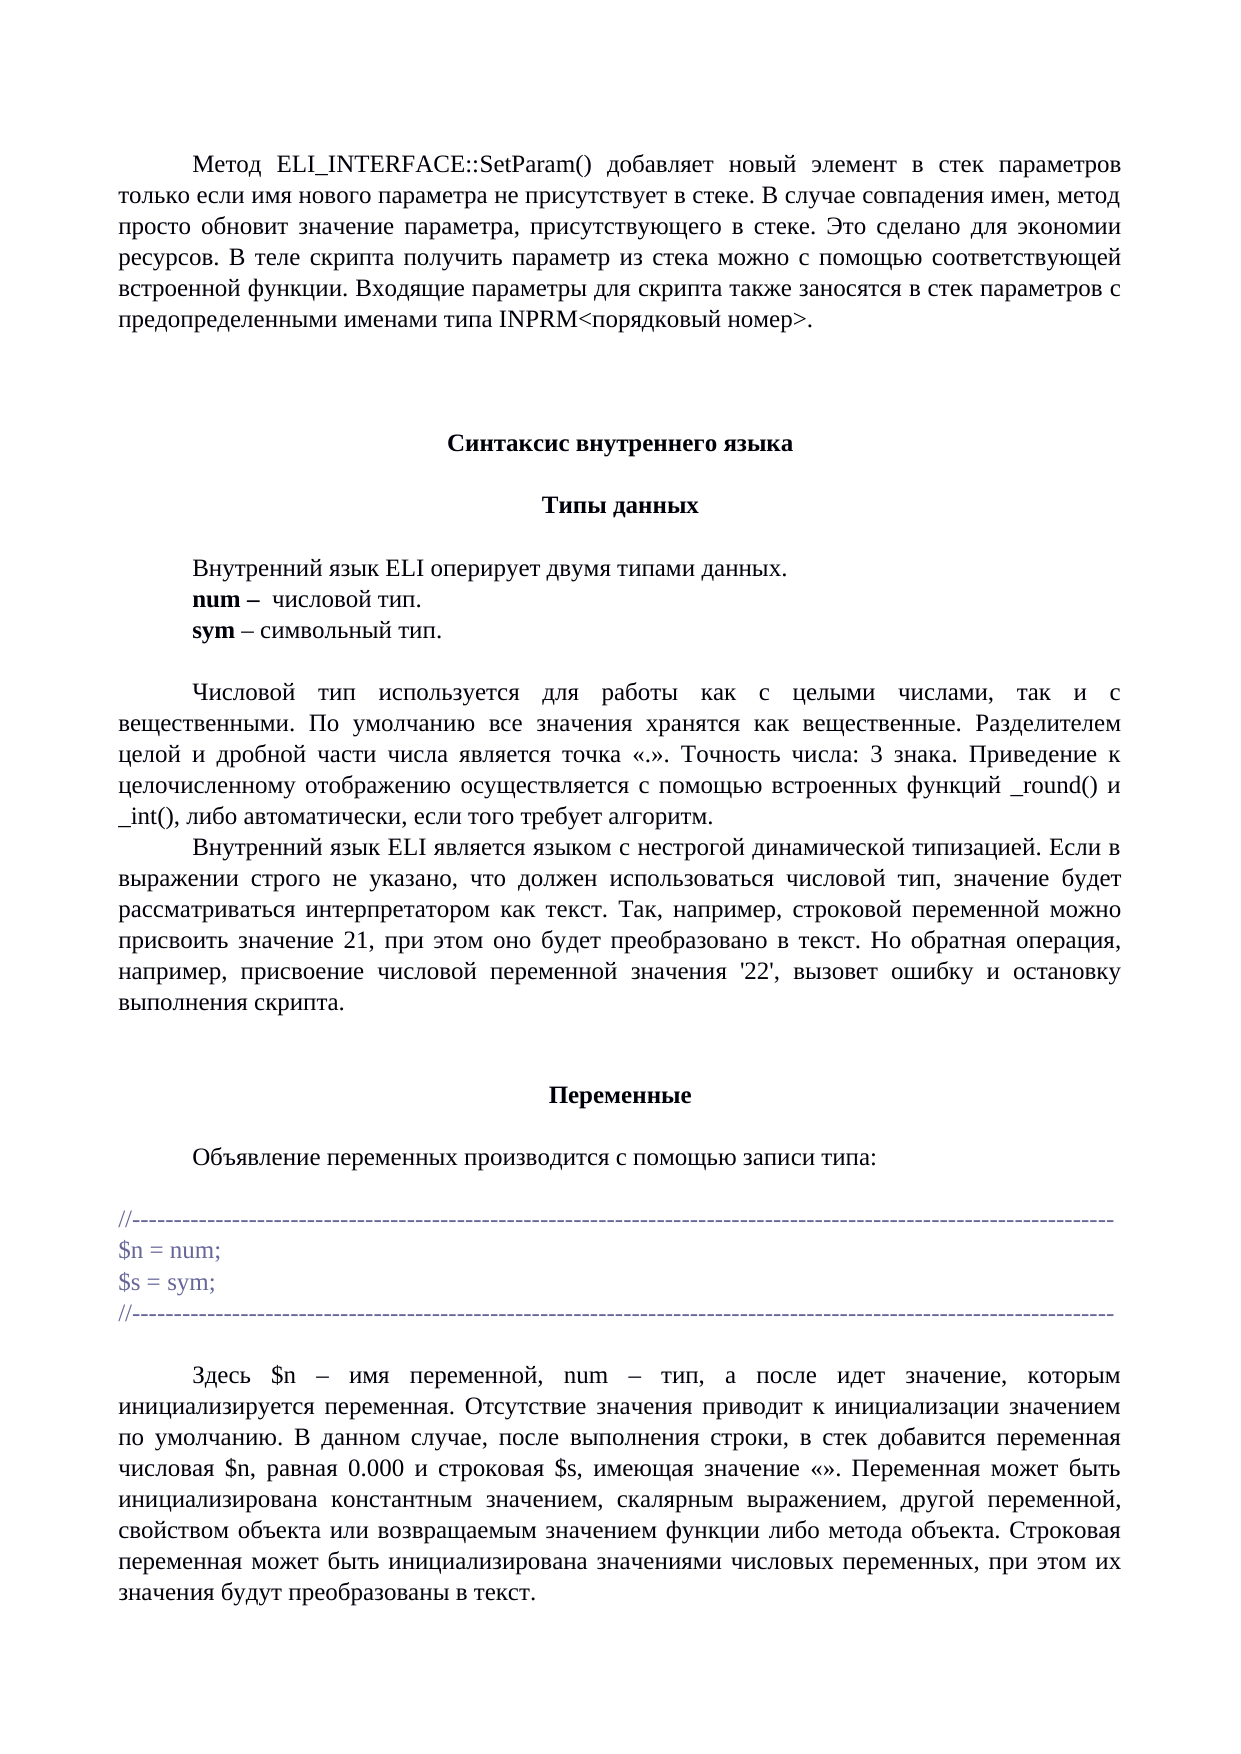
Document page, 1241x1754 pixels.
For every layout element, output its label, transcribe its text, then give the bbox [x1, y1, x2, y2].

text //---------------------------------------------------------------------------------------------------------------------- [118, 1204, 1122, 1233]
text Синтаксис внутреннего языка [118, 428, 1122, 457]
text Здесь $n – имя переменной, num – тип, а после идет значение, которым инициализируется переменная. Отсутствие значения приводит к инициализации значением по умолчанию. В данном случае, после выполнения строки, в стек добавится переменная числовая $n, равная 0.000 и строковая $s, имеющая значение «». Переменная может быть инициализирована константным значением, скалярным выражением, другой переменной, свойством объекта или возвращаемым значением функции либо метода объекта. Строковая переменная может быть инициализирована значениями числовых переменных, при этом их значения будут преобразованы в текст. [118, 1360, 1122, 1606]
text Числовой тип используется для работы как с целыми числами, так и с вещественными. По умолчанию все значения хранятся как вещественные. Разделителем целой и дробной части числа является точка «.». Точность числа: 3 знака. Приведение к целочисленному отображению осуществляется с помощью встроенных функций _round() и _int(), либо автоматически, если того требует алгоритм. [118, 677, 1122, 830]
text Метод ELI_INTERFACE::SetParam() добавляет новый элемент в стек параметров только если имя нового параметра не присутствует в стеке. В случае совпадения имен, метод просто обновит значение параметра, присутствующего в стеке. Это сделано для экономии ресурсов. В теле скрипта получить параметр из стека можно с помощью соответствующей встроенной функции. Входящие параметры для скрипта также заносятся в стек параметров с предопределенными именами типа INPRM<порядковый номер>. [118, 149, 1122, 333]
text Внутренний язык ELI оперирует двумя типами данных. [118, 553, 1122, 581]
text Переменные [118, 1080, 1122, 1109]
text $s = sym; [118, 1267, 1122, 1295]
text Типы данных [118, 491, 1122, 519]
text //---------------------------------------------------------------------------------------------------------------------- [118, 1298, 1122, 1326]
text Внутренний язык ELI является языком с нестрогой динамической типизацией. Если в выражении строго не указано, что должен использоваться числовой тип, значение будет рассматриваться интерпретатором как текст. Так, например, строковой переменной можно присвоить значение 21, при этом оно будет преобразовано в текст. Но обратная операция, например, присвоение числовой переменной значения '22', вызовет ошибку и остановку выполнения скрипта. [118, 832, 1122, 1016]
text sym – символьный тип. [118, 615, 1122, 643]
text num – числовой тип. [118, 584, 1122, 612]
text $n = num; [118, 1236, 1122, 1264]
text Объявление переменных производится с помощью записи типа: [118, 1142, 1122, 1171]
